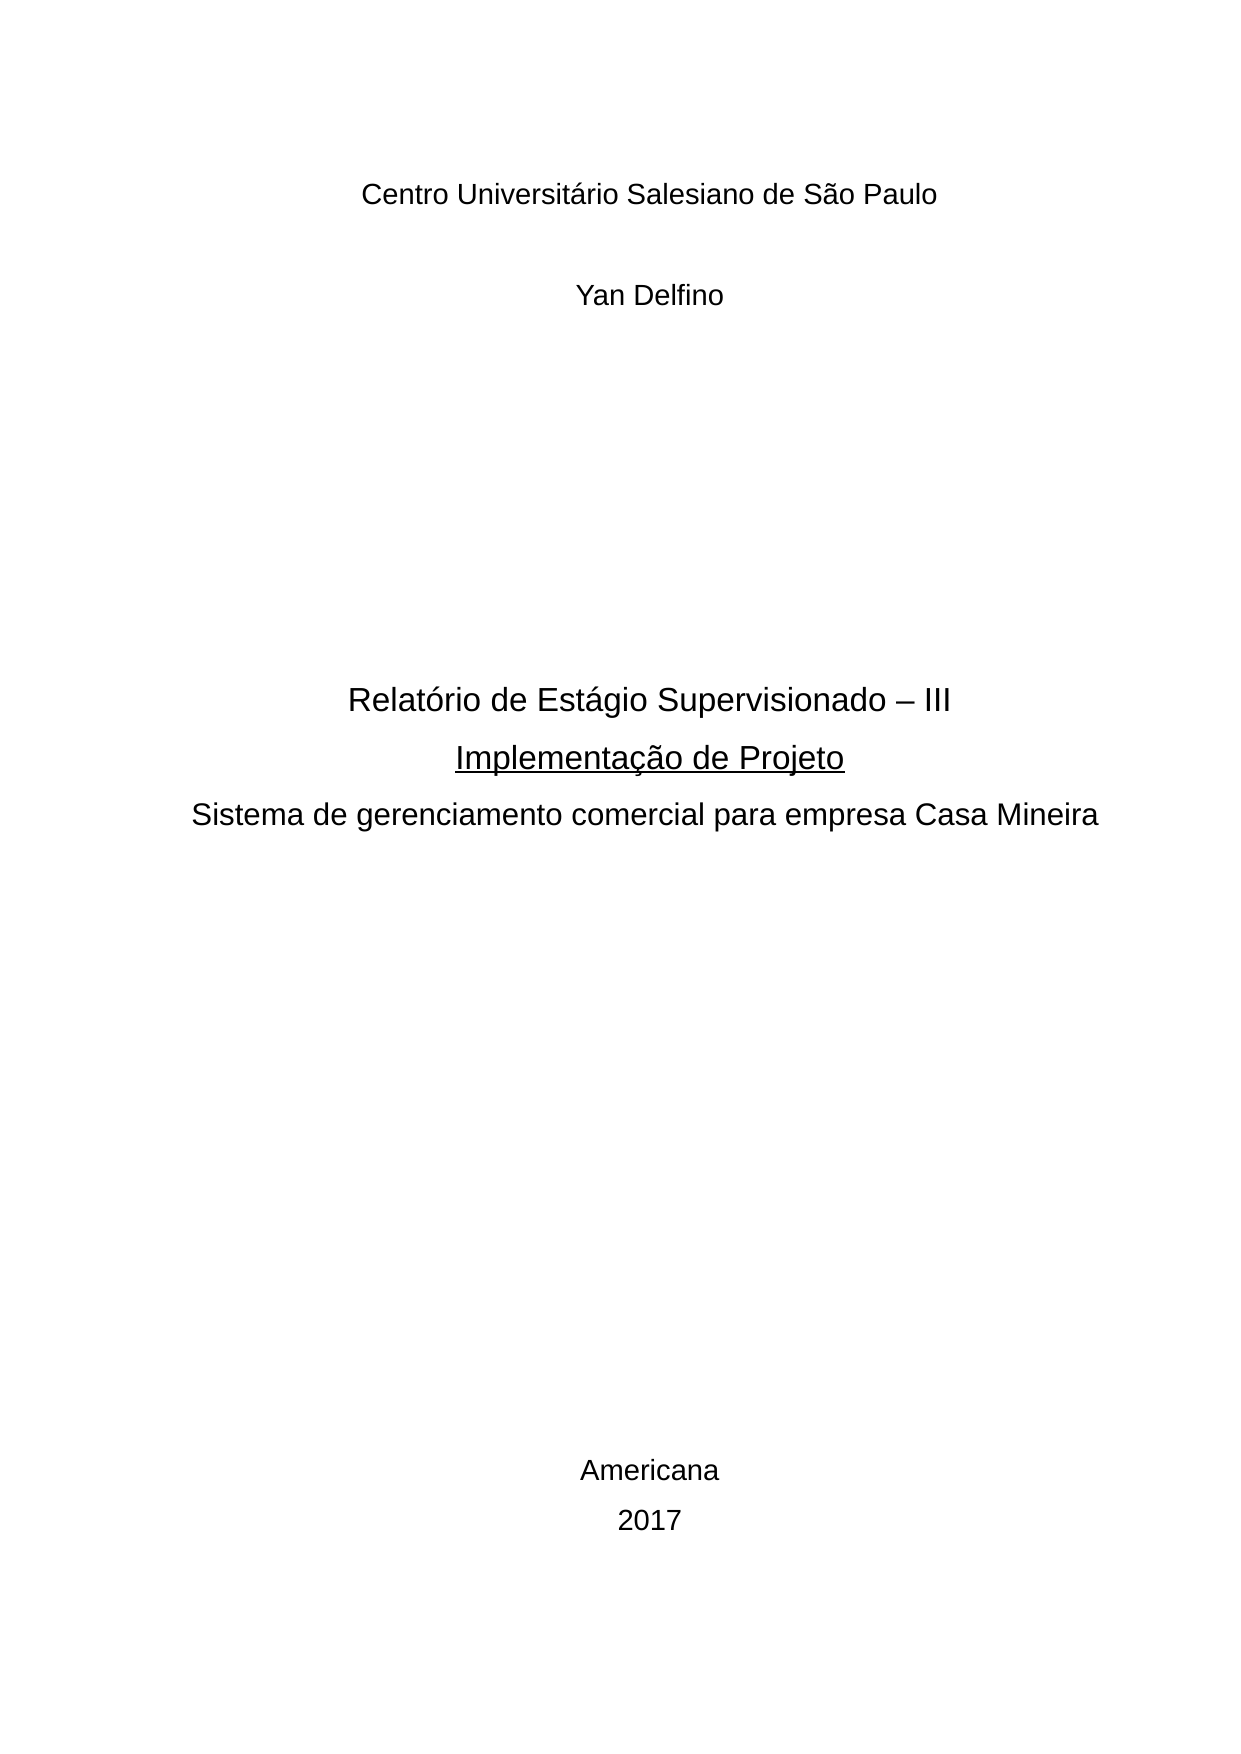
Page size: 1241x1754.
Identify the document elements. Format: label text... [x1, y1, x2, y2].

text Relatório de Estágio Supervisionado – III [177, 680, 1122, 719]
text Implementação de Projeto [177, 738, 1122, 776]
text Sistema de gerenciamento comercial para empresa Casa Mineira [177, 796, 1122, 831]
text Centro Universitário Salesiano de São Paulo [177, 177, 1122, 211]
text Americana [177, 1453, 1122, 1487]
text Yan Delfino [177, 278, 1122, 311]
text 2017 [177, 1503, 1122, 1537]
